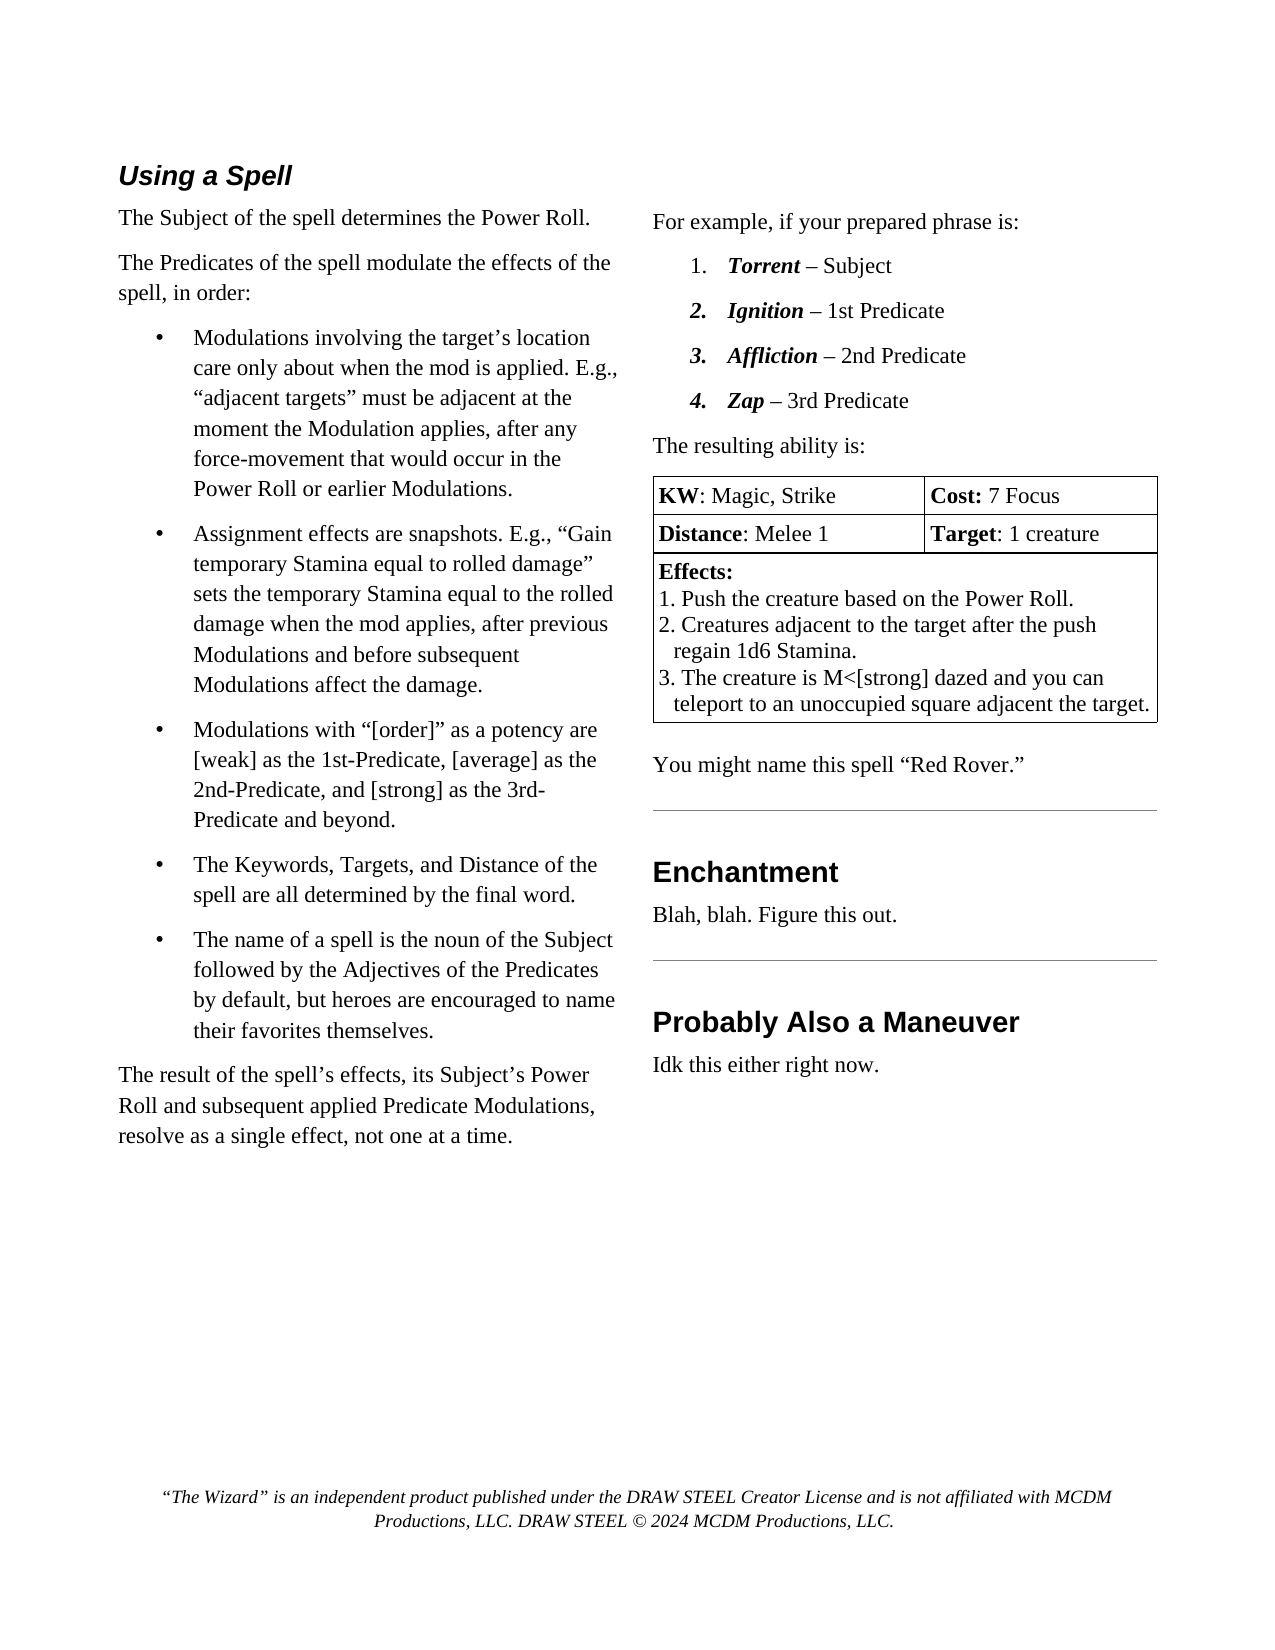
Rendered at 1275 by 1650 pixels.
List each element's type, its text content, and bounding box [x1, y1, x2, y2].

list Torrent – Subject [690, 252, 1157, 279]
list Assignment effects are snapshots. E.g., “Gain temporary Stamina equal to rolled damage” sets the temporary Stamina equal to the rolled damage when the mod applies, after previous Modulations and before subsequent Modulations affect the damage. [156, 520, 622, 697]
table_header Cost: 7 Focus [925, 477, 1157, 514]
list Modulations with “[order]” as a potency are [weak] as the 1st-Predicate, [average] as the 2nd-Predicate, and [strong] as the 3rd-Predicate and beyond. [156, 716, 622, 833]
text You might name this spell “Red Rover.” [652, 751, 1157, 777]
subtitle Probably Also a Maneuver [652, 1004, 1157, 1038]
list Modulations involving the target’s location care only about when the mod is applied. E.g., “adjacent targets” must be adjacent at the moment the Modulation applies, after any force-movement that would occur in the Power Roll or earlier Modulations. [156, 324, 622, 501]
table_cell Target: 1 creature [925, 515, 1157, 552]
list Zap – 3rd Predicate [690, 387, 1157, 413]
text For example, if your prepared phrase is: [652, 208, 1157, 234]
subtitle Enchantment [652, 854, 1157, 888]
text The resulting ability is: [652, 432, 1157, 458]
table_header Effects: Push the creature based on the Power Roll. Creatures adjacent to the target after the push regain 1d6 Stamina. The creature is M<[strong] dazed and you can teleport to an unoccupied square adjacent the target. [654, 554, 1157, 722]
table_header KW: Magic, Strike [654, 477, 924, 514]
text The result of the spell’s effects, its Subject’s Power Roll and subsequent applied Predicate Modulations, resolve as a single effect, not one at a time. [118, 1061, 622, 1148]
text The Subject of the spell determines the Power Roll. [118, 204, 622, 231]
text Idk this either right now. [652, 1051, 1157, 1077]
list The Keywords, Targets, and Distance of the spell are all determined by the final word. [156, 851, 622, 908]
list Affliction – 2nd Predicate [690, 342, 1157, 368]
text The Predicates of the spell modulate the effects of the spell, in order: [118, 249, 622, 306]
text Blah, blah. Figure this out. [652, 901, 1157, 927]
list Ignition – 1st Predicate [690, 297, 1157, 324]
subtitle Using a Spell [118, 159, 622, 191]
table_cell Distance: Melee 1 [654, 515, 924, 552]
list The name of a spell is the noun of the Subject followed by the Adjectives of the Predicates by default, but heroes are encouraged to name their favorites themselves. [156, 926, 622, 1043]
